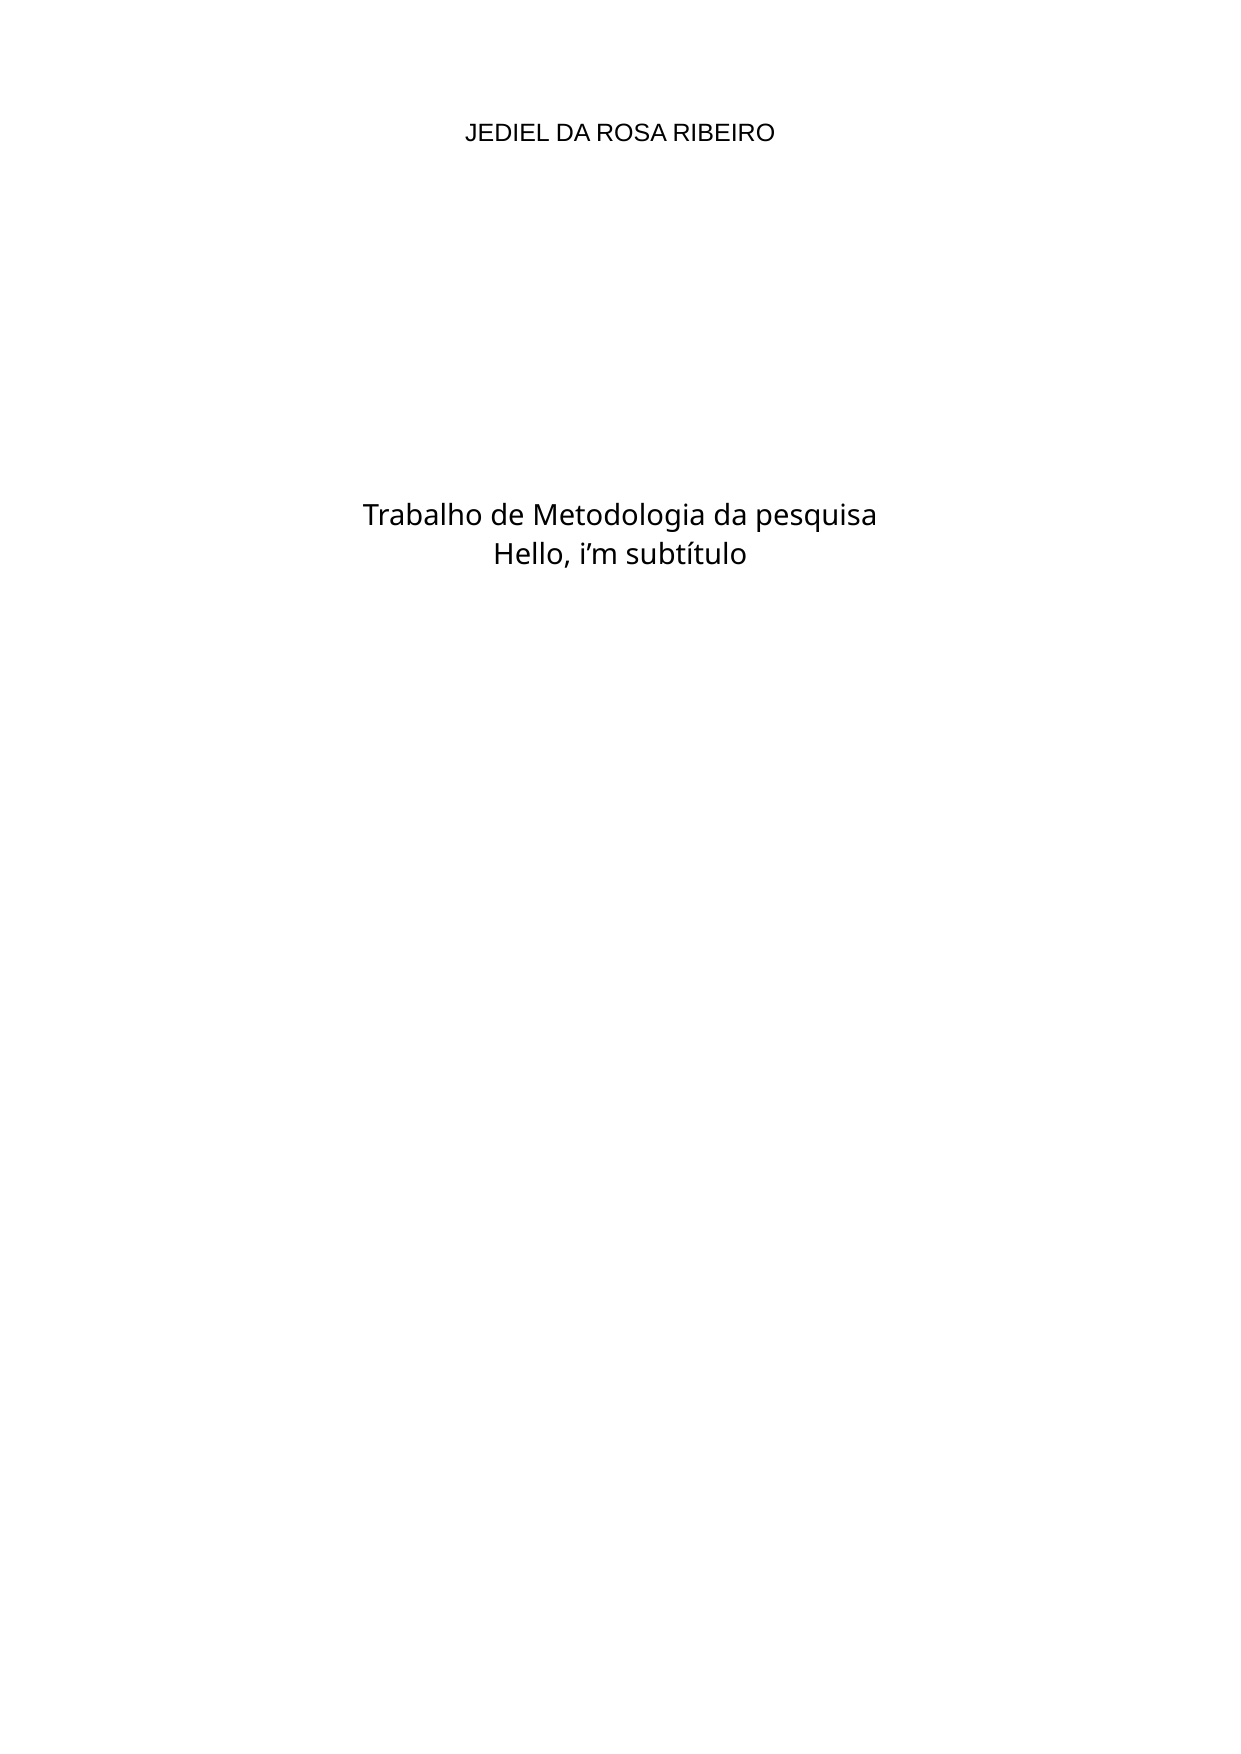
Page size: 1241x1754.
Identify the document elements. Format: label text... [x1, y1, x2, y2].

text Trabalho de Metodologia da pesquisa [118, 494, 1122, 533]
text Hello, i’m subtítulo [118, 533, 1122, 573]
